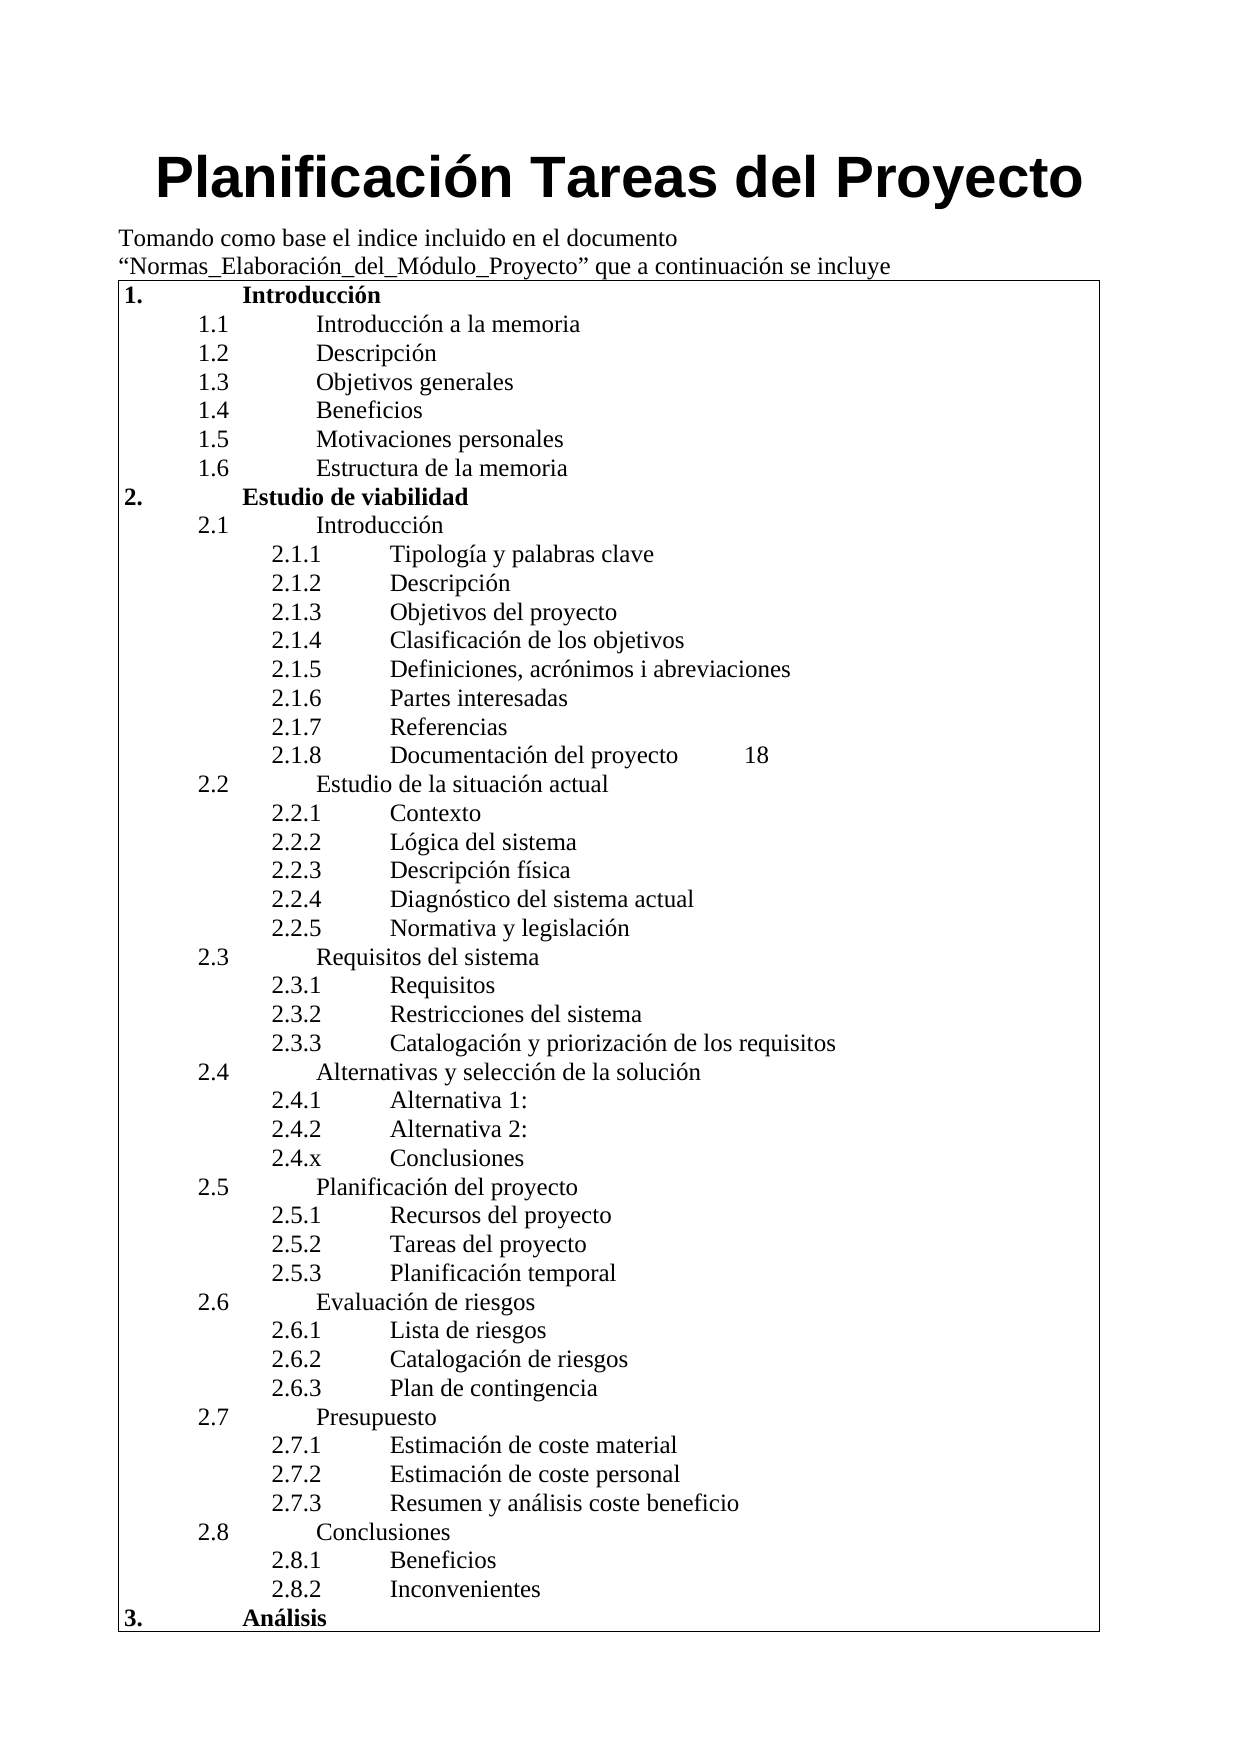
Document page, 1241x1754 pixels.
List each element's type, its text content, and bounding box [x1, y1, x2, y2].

table_header 1. Introducción 1.1 Introducción a la memoria 1.2 Descripción 1.3 Objetivos generales 1.4 Beneficios 1.5 Motivaciones personales 1.6 Estructura de la memoria 2. Estudio de viabilidad 2.1 Introducción 2.1.1 Tipología y palabras clave 2.1.2 Descripción 2.1.3 Objetivos del proyecto 2.1.4 Clasificación de los objetivos 2.1.5 Definiciones, acrónimos i abreviaciones 2.1.6 Partes interesadas 2.1.7 Referencias 2.1.8 Documentación del proyecto 18 2.2 Estudio de la situación actual 2.2.1 Contexto 2.2.2 Lógica del sistema 2.2.3 Descripción física 2.2.4 Diagnóstico del sistema actual 2.2.5 Normativa y legislación 2.3 Requisitos del sistema 2.3.1 Requisitos 2.3.2 Restricciones del sistema 2.3.3 Catalogación y priorización de los requisitos 2.4 Alternativas y selección de la solución 2.4.1 Alternativa 1: 2.4.2 Alternativa 2: 2.4.x Conclusiones 2.5 Planificación del proyecto 2.5.1 Recursos del proyecto 2.5.2 Tareas del proyecto 2.5.3 Planificación temporal 2.6 Evaluación de riesgos 2.6.1 Lista de riesgos 2.6.2 Catalogación de riesgos 2.6.3 Plan de contingencia 2.7 Presupuesto 2.7.1 Estimación de coste material 2.7.2 Estimación de coste personal 2.7.3 Resumen y análisis coste beneficio 2.8 Conclusiones 2.8.1 Beneficios 2.8.2 Inconvenientes 3. Análisis [119, 281, 1099, 1631]
text Planificación Tareas del Proyecto [118, 143, 1122, 210]
text Tomando como base el indice incluido en el documento “Normas_Elaboración_del_Módulo_Proyecto” que a continuación se incluye [118, 223, 1122, 280]
